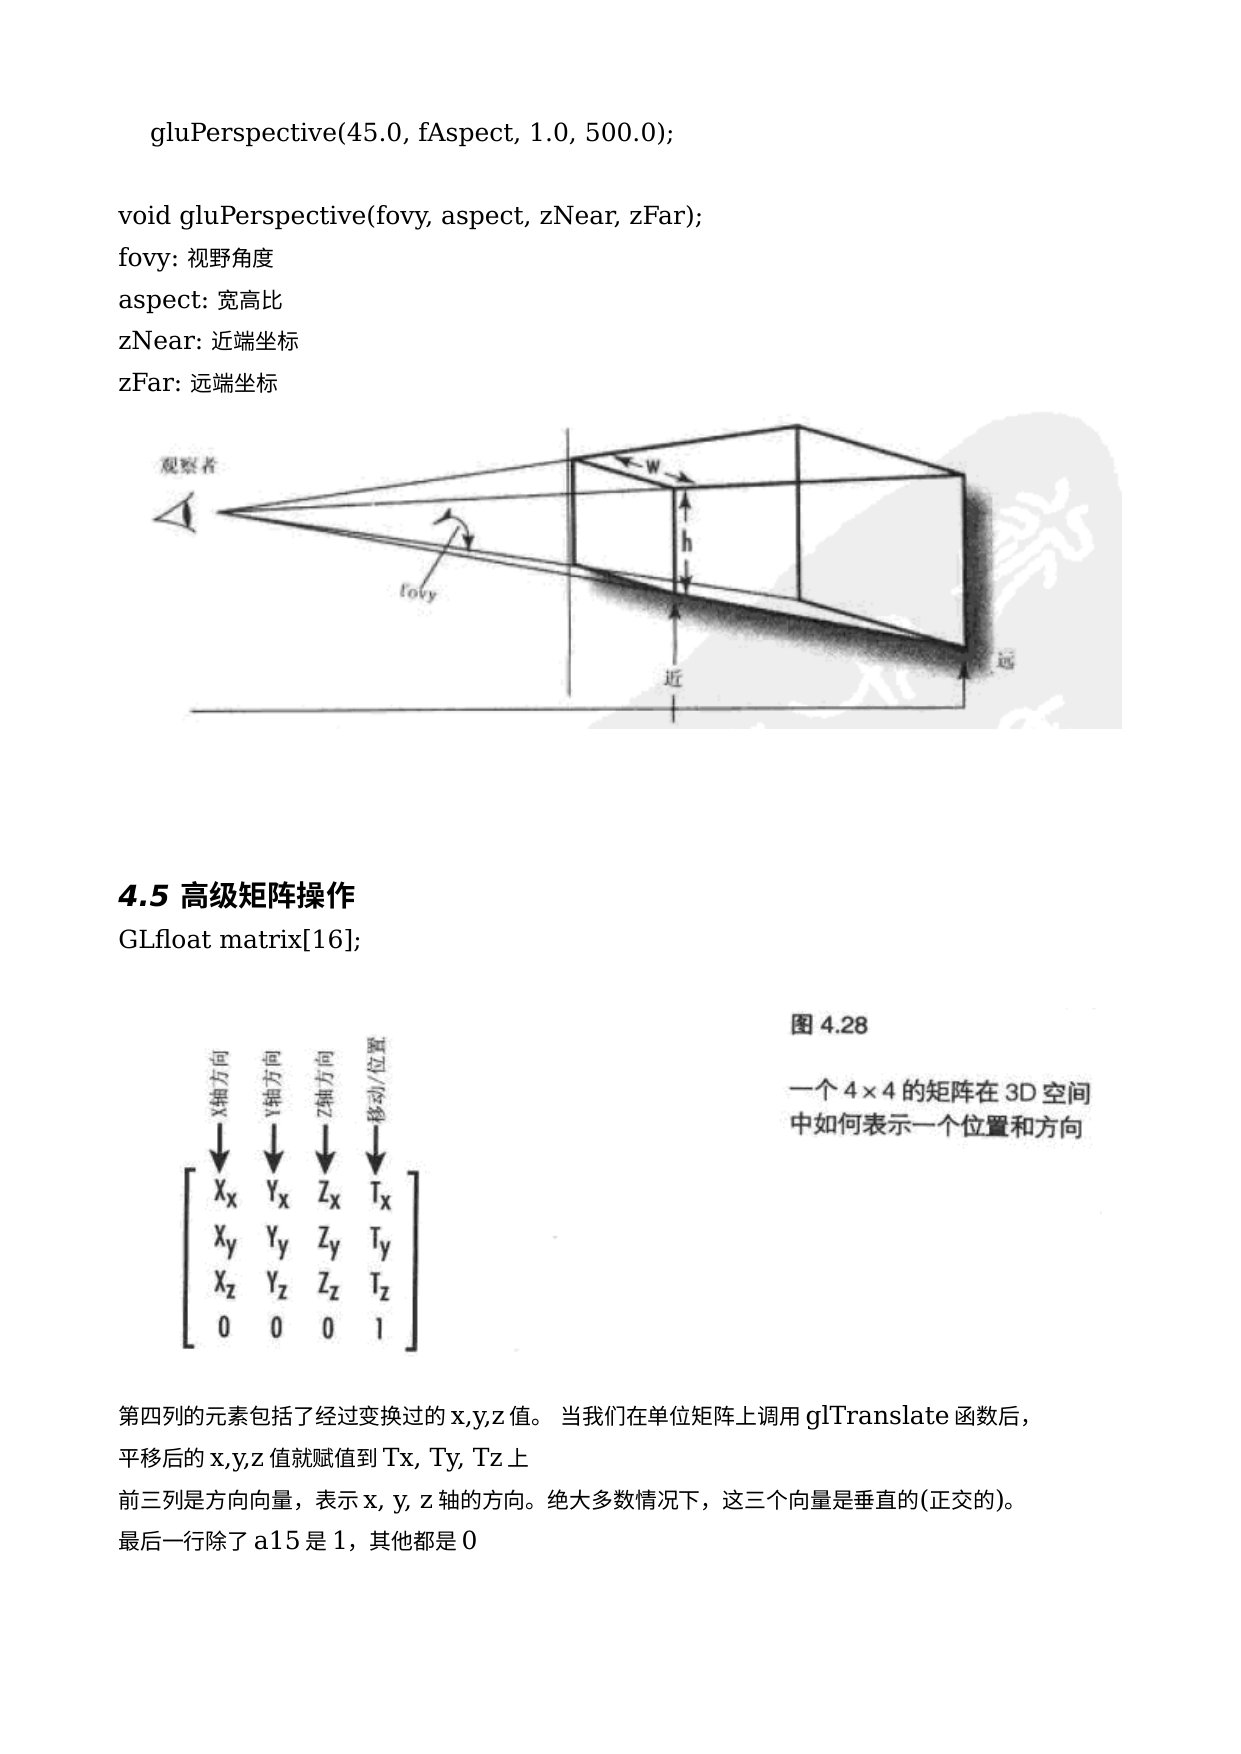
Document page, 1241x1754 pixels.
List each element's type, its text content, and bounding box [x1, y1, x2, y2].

text GLfloat matrix[16]; [118, 925, 1122, 954]
text 平移后的x,y,z值就赋值到Tx, Ty, Tz上 [118, 1443, 1122, 1472]
text 第四列的元素包括了经过变换过的x,y,z值。 当我们在单位矩阵上调用glTranslate函数后， [118, 1402, 1122, 1431]
subtitle 4.5 高级矩阵操作 [118, 879, 1122, 913]
text gluPerspective(45.0, fAspect, 1.0, 500.0); [118, 118, 1122, 147]
text 最后一行除了a15是1，其他都是0 [118, 1527, 1122, 1556]
text void gluPerspective(fovy, aspect, zNear, zFar); [118, 201, 1122, 231]
text aspect: 宽高比 [118, 285, 1122, 314]
text zNear: 近端坐标 [118, 326, 1122, 356]
text fovy: 视野角度 [118, 243, 1122, 272]
picture [138, 1008, 1102, 1360]
text zFar: 远端坐标 [118, 368, 1122, 397]
text 前三列是方向向量，表示x, y, z轴的方向。绝大多数情况下，这三个向量是垂直的(正交的)。 [118, 1485, 1122, 1514]
picture [118, 409, 1123, 729]
